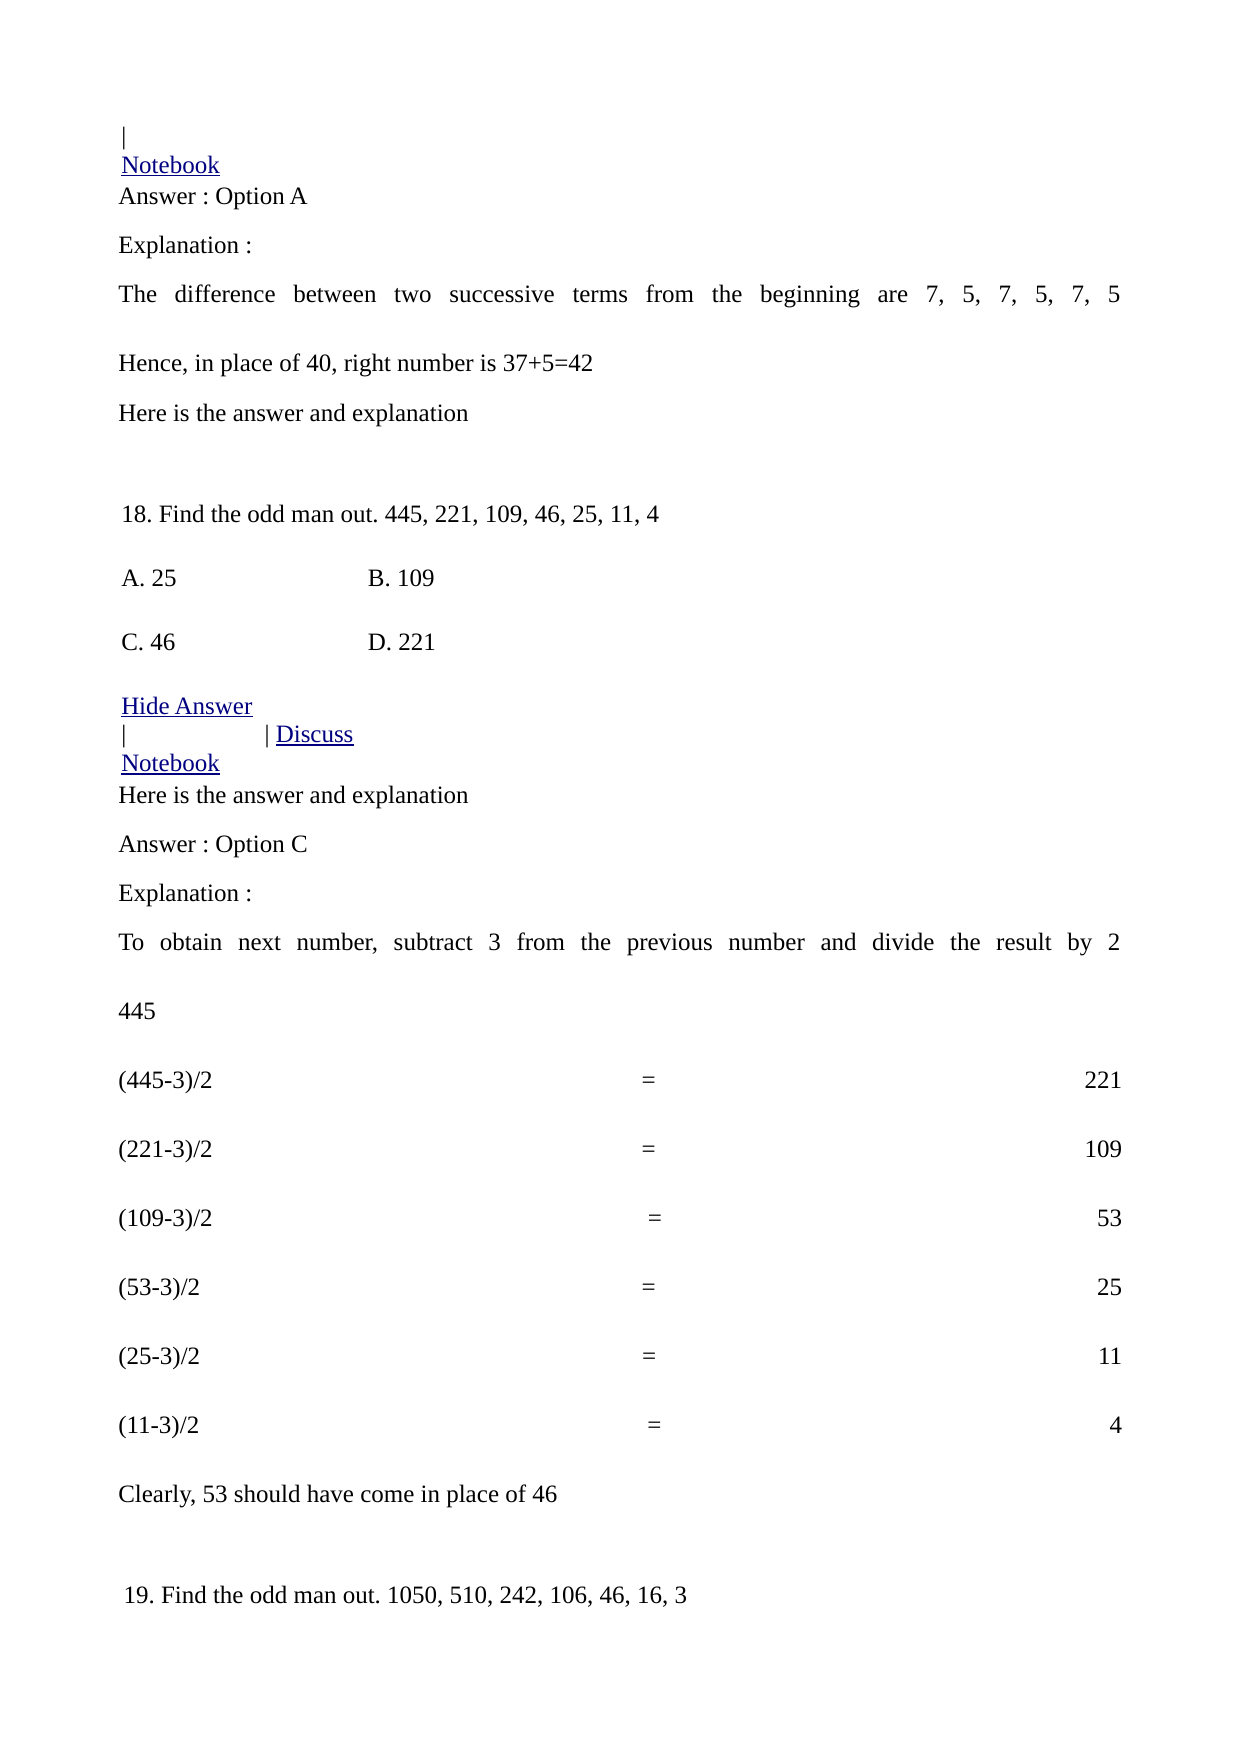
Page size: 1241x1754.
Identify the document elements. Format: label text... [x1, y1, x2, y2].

text To obtain next number, subtract 3 from the previous number and divide the result by 2 445 (445-3)/2 = 221 (221-3)/2 = 109 (109-3)/2 = 53 (53-3)/2 = 25 (25-3)/2 = 11 (11-3)/2 = 4 Clearly, 53 should have come in place of 46 [118, 927, 1122, 1508]
text Answer : Option C [118, 829, 1122, 858]
table_cell A. 25 [118, 560, 365, 624]
table_cell D. 221 [365, 624, 669, 688]
table_header Hide Answer | Notebook [118, 688, 261, 780]
table_header 18. Find the odd man out. 445, 221, 109, 46, 25, 11, 4 [118, 496, 669, 560]
text Answer : Option A [118, 181, 1122, 210]
text The difference between two successive terms from the beginning are 7, 5, 7, 5, 7, 5 Hence, in place of 40, right number is 37+5=42 [118, 279, 1122, 377]
text Here is the answer and explanation [118, 398, 1122, 426]
table_header [261, 118, 364, 181]
table_cell B. 109 [365, 560, 669, 624]
table_header 19. Find the odd man out. 1050, 510, 242, 106, 46, 16, 3 [120, 1577, 695, 1612]
table_header | Discuss [261, 688, 364, 780]
table_cell C. 46 [118, 624, 365, 688]
text Explanation : [118, 231, 1122, 259]
table_header | Notebook [118, 118, 261, 181]
text Here is the answer and explanation [118, 780, 1122, 809]
text Explanation : [118, 878, 1122, 907]
